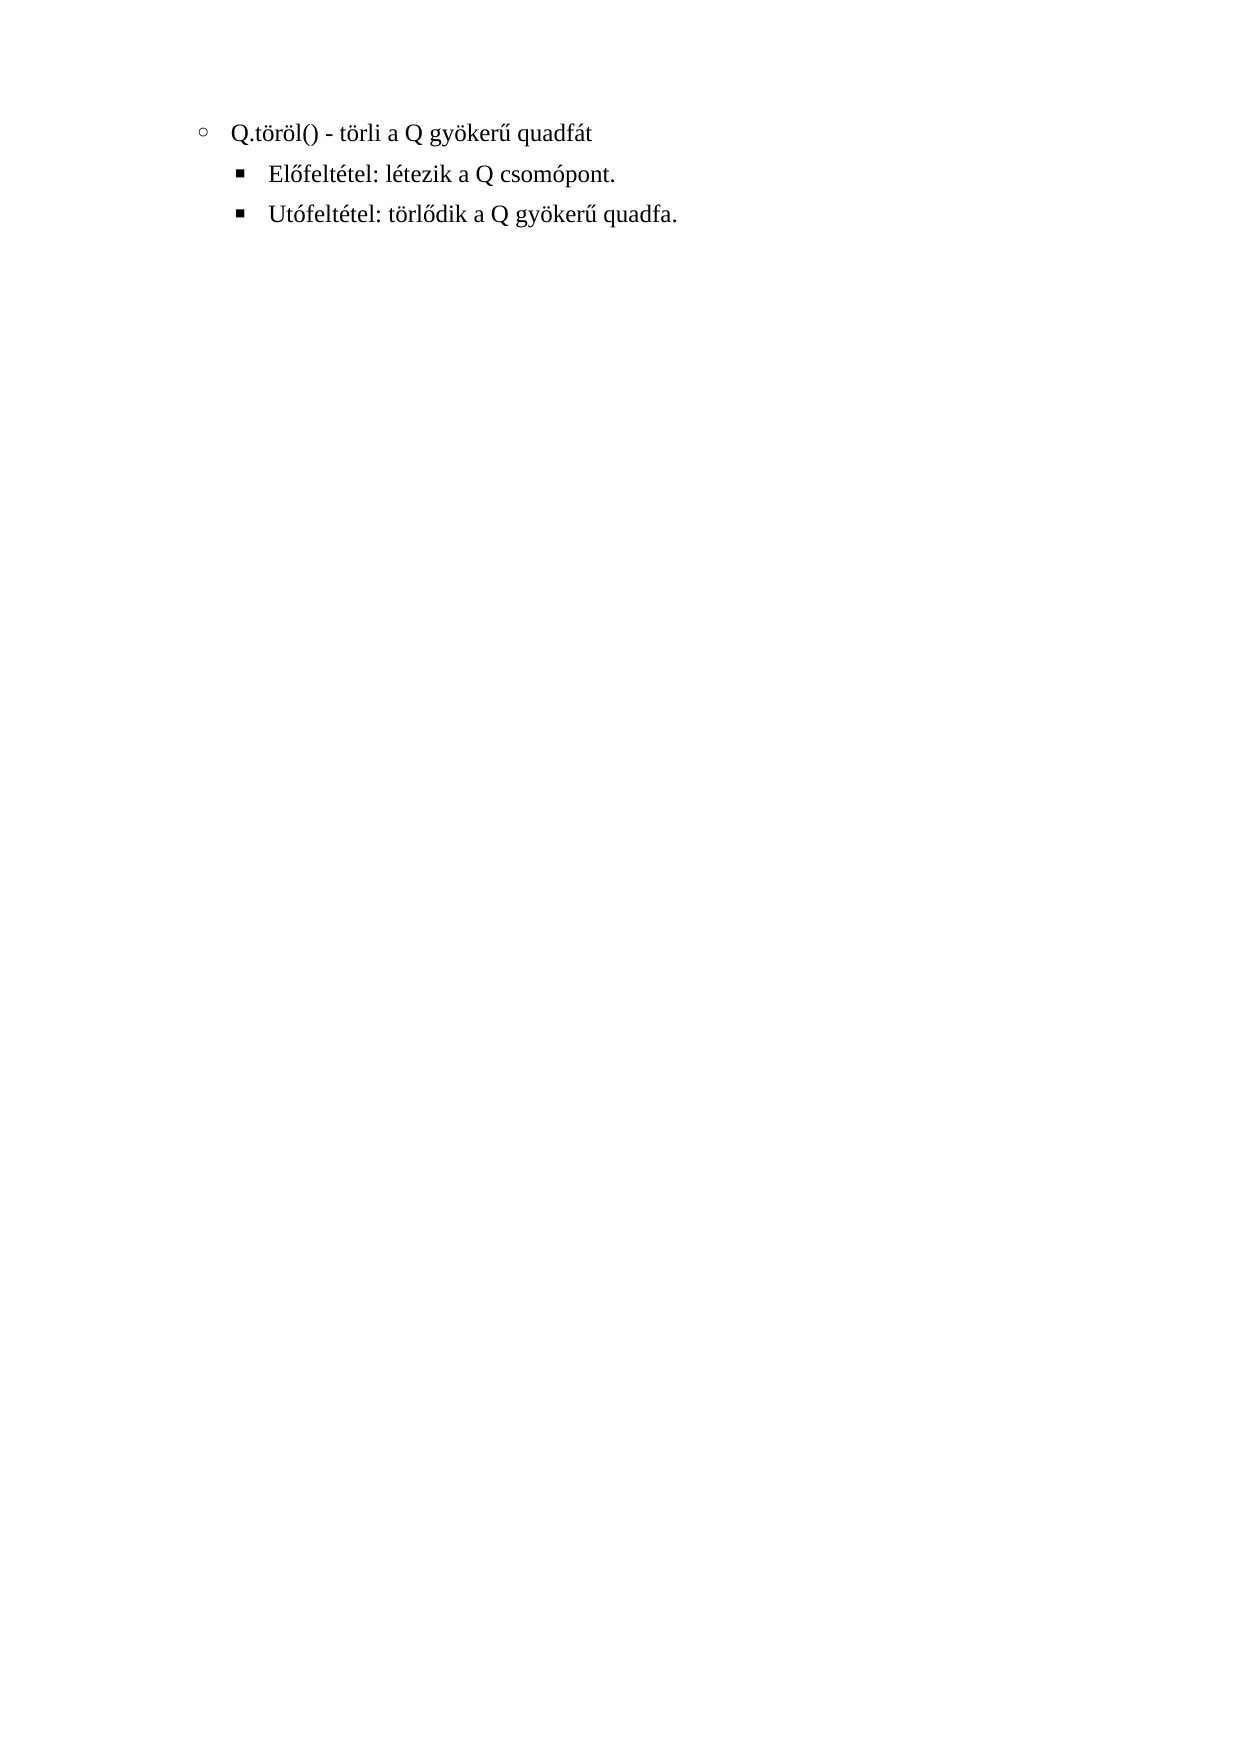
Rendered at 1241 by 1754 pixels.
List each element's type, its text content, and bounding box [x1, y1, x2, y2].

list Előfeltétel: létezik a Q csomópont. [231, 159, 1122, 187]
list Utófeltétel: törlődik a Q gyökerű quadfa. [231, 199, 1122, 228]
list Q.töröl() - törli a Q gyökerű quadfát [193, 118, 1122, 147]
